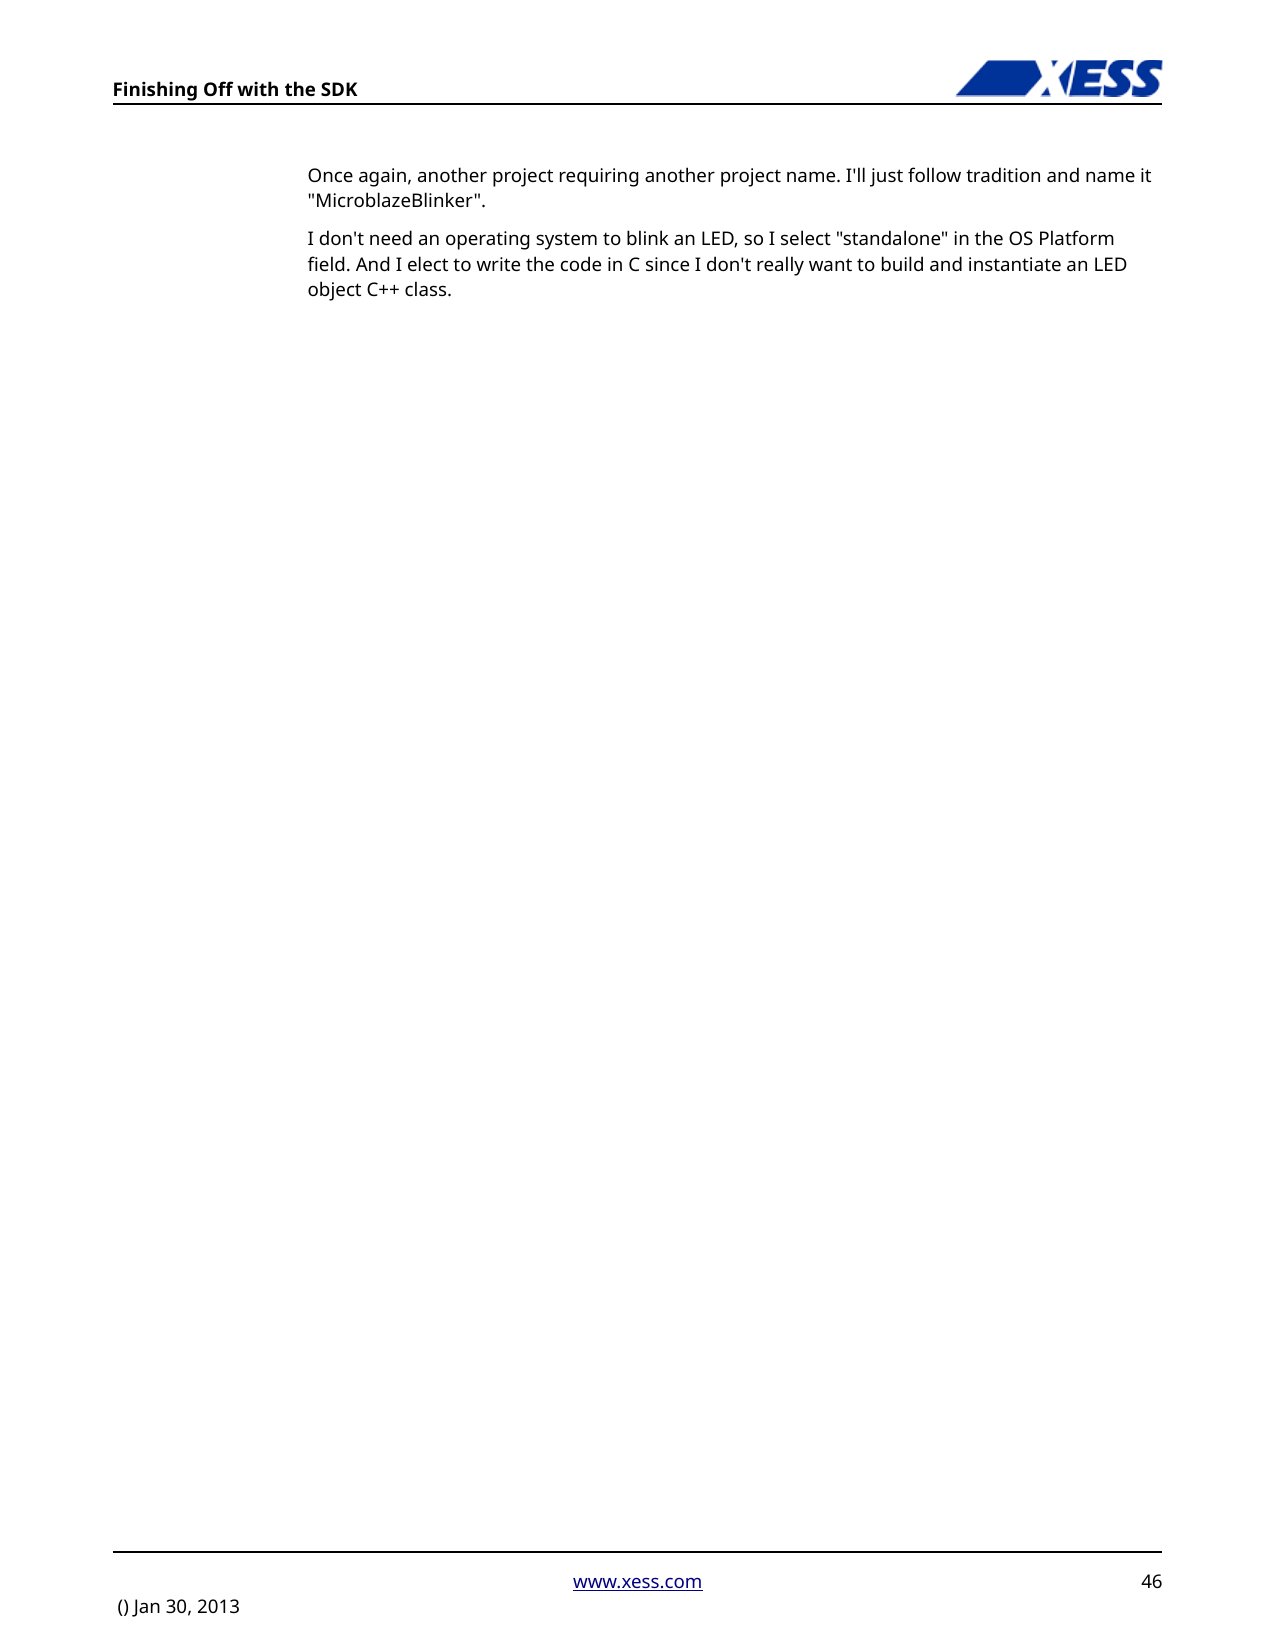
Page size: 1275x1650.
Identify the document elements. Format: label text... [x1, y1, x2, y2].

text Once again, another project requiring another project name. I'll just follow tradition and name it "MicroblazeBlinker". [307, 162, 1162, 213]
picture [955, 60, 1163, 97]
text I don't need an operating system to blink an LED, so I select "standalone" in the OS Platform field. And I elect to write the code in C since I don't really want to build and instantiate an LED object C++ class. [307, 226, 1162, 302]
